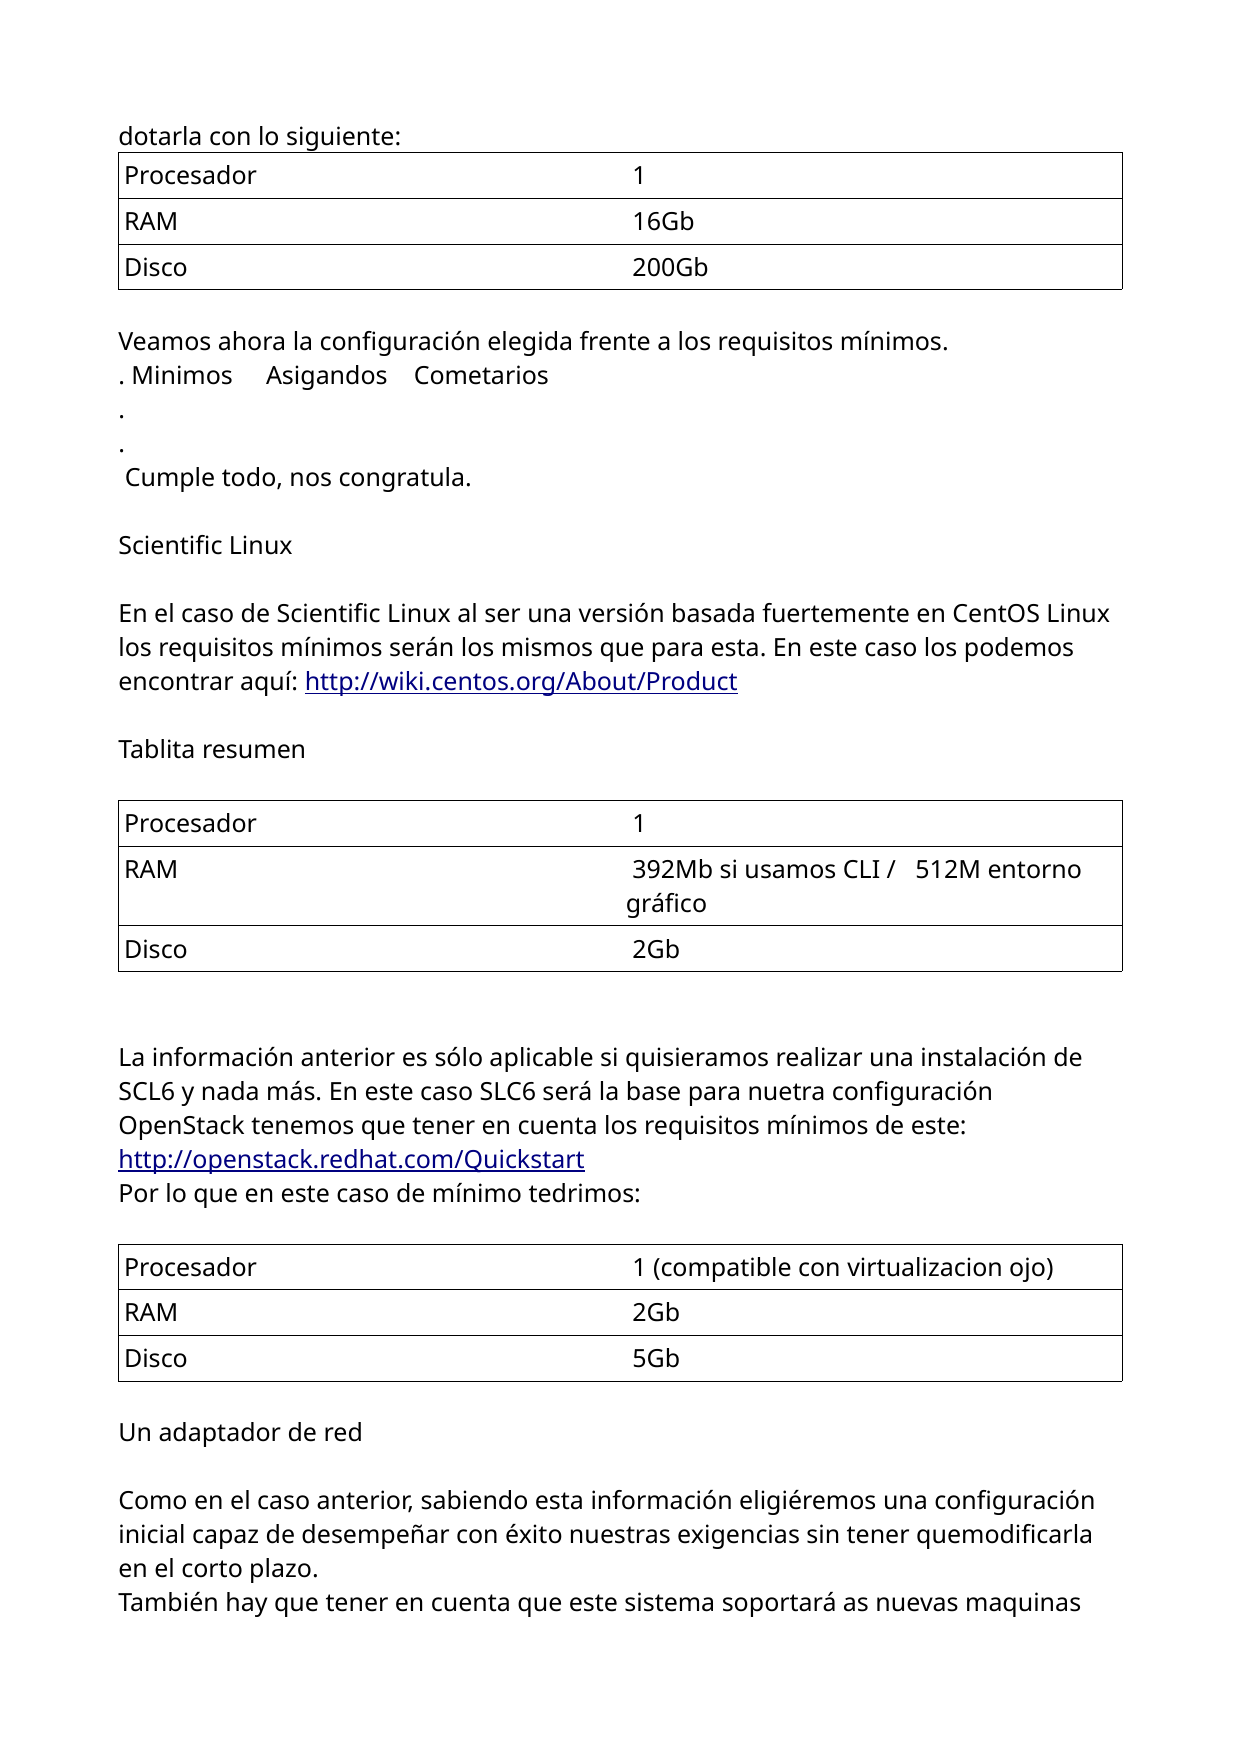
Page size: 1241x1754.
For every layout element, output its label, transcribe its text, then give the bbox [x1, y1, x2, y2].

text Un adaptador de red [118, 1415, 1122, 1449]
table_cell RAM [119, 1290, 620, 1335]
text Cumple todo, nos congratula. [118, 459, 1122, 493]
text También hay que tener en cuenta que este sistema soportará as nuevas maquinas [118, 1585, 1122, 1619]
table_cell Disco [119, 245, 620, 289]
table_header 1 [620, 153, 1122, 198]
text . Minimos Asigandos Cometarios [118, 357, 1122, 391]
table_cell 16Gb [620, 199, 1122, 243]
table_cell 2Gb [620, 1290, 1122, 1335]
table_header Procesador [119, 153, 620, 198]
table_cell 2Gb [620, 926, 1122, 971]
text Por lo que en este caso de mínimo tedrimos: [118, 1176, 1122, 1209]
table_cell 5Gb [620, 1336, 1122, 1381]
table_cell 200Gb [620, 245, 1122, 289]
text Como en el caso anterior, sabiendo esta información eligiéremos una configuración inicial capaz de desempeñar con éxito nuestras exigencias sin tener quemodificarla en el corto plazo. [118, 1483, 1122, 1585]
table_cell Disco [119, 926, 620, 971]
table_cell 392Mb si usamos CLI / 512M entorno gráfico [620, 847, 1122, 925]
table_header Procesador [119, 1245, 620, 1289]
table_header Procesador [119, 801, 620, 846]
table_cell RAM [119, 199, 620, 243]
text dotarla con lo siguiente: [118, 118, 1122, 152]
text La información anterior es sólo aplicable si quisieramos realizar una instalación de SCL6 y nada más. En este caso SLC6 será la base para nuetra configuración OpenStack tenemos que tener en cuenta los requisitos mínimos de este: http://openstack.redhat.com/Quickstart [118, 1039, 1122, 1176]
table_cell RAM [119, 847, 620, 925]
table_header 1 [620, 801, 1122, 846]
table_cell Disco [119, 1336, 620, 1381]
text En el caso de Scientific Linux al ser una versión basada fuertemente en CentOS Linux los requisitos mínimos serán los mismos que para esta. En este caso los podemos encontrar aquí: http://wiki.centos.org/About/Product [118, 596, 1122, 698]
text Tablita resumen [118, 732, 1122, 766]
text Veamos ahora la configuración elegida frente a los requisitos mínimos. [118, 323, 1122, 357]
table_header 1 (compatible con virtualizacion ojo) [620, 1245, 1122, 1289]
text . [118, 425, 1122, 459]
text . [118, 391, 1122, 425]
text Scientific Linux [118, 528, 1122, 562]
